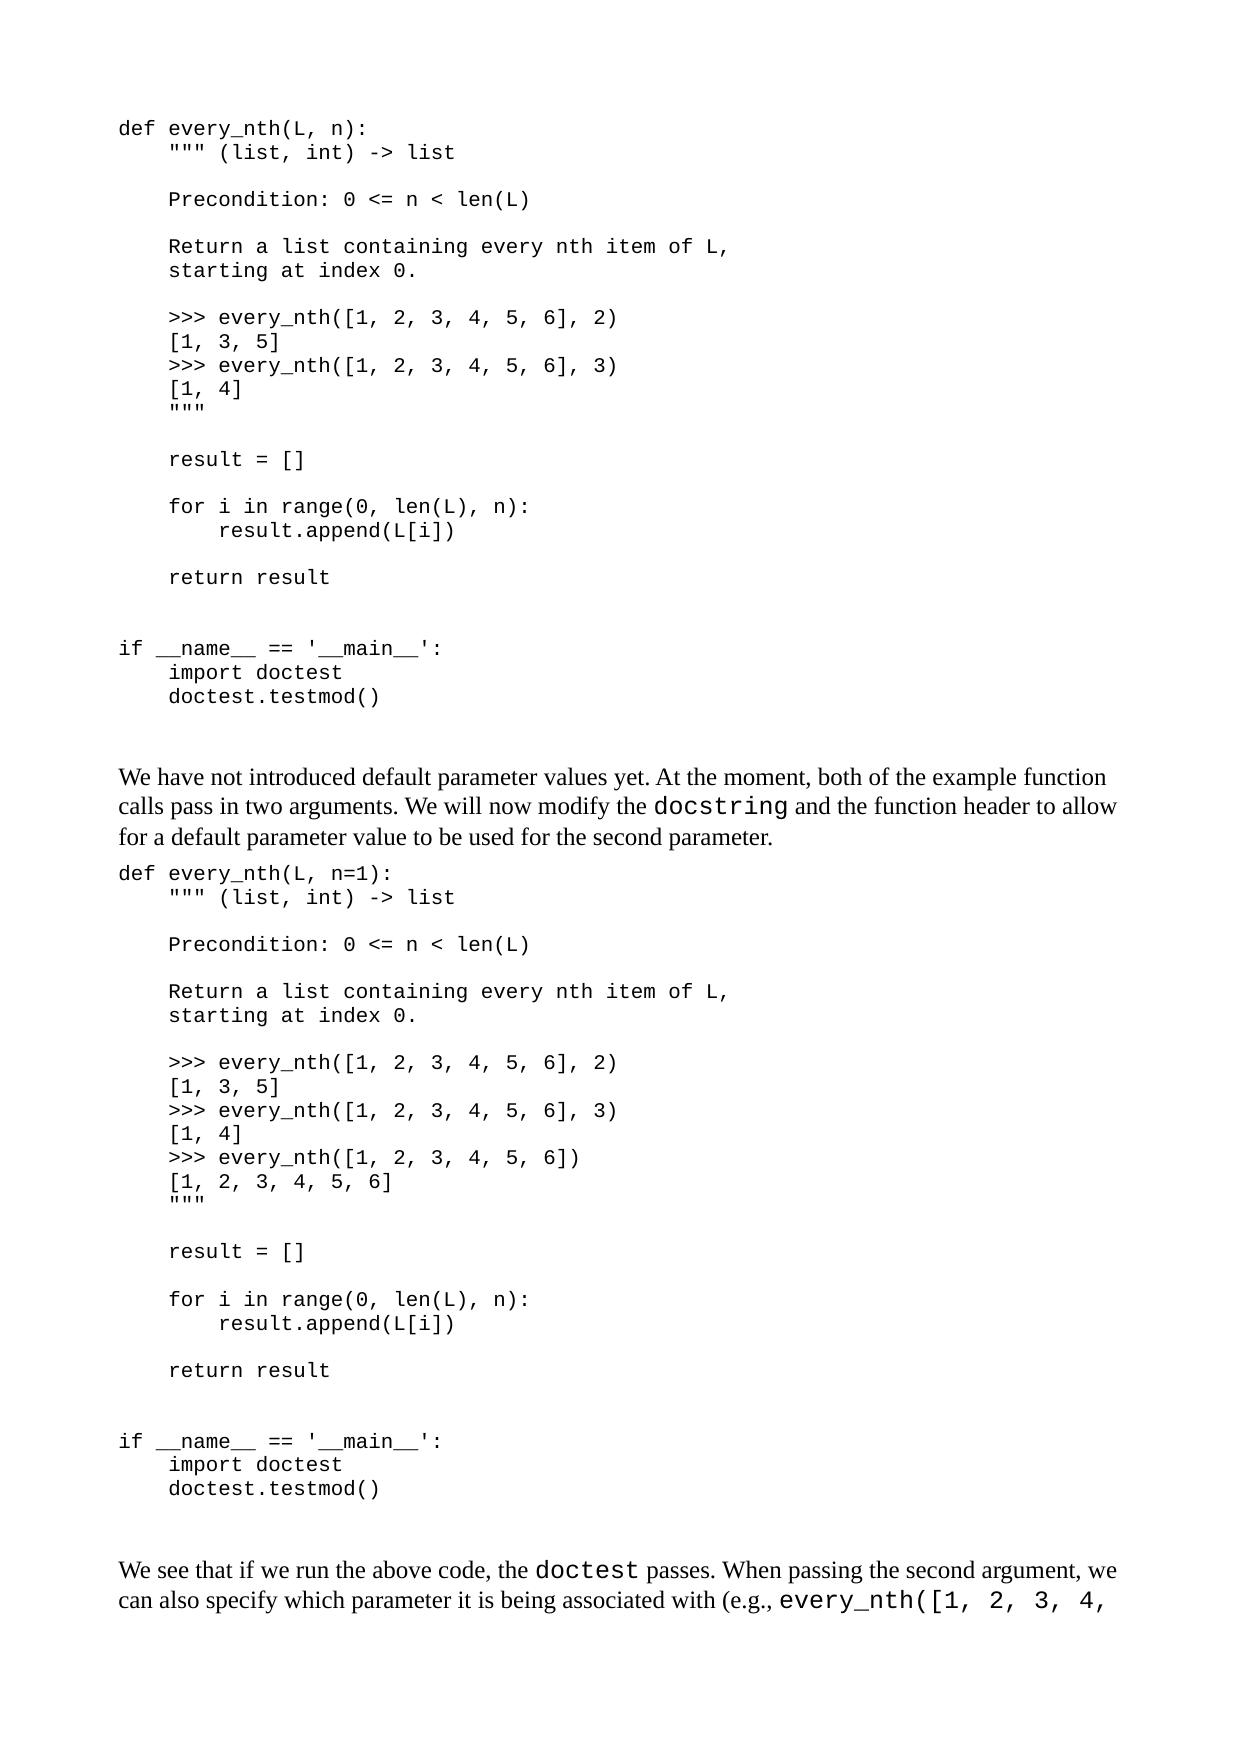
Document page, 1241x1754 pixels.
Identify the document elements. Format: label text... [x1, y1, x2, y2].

text Return a list containing every nth item of L, [118, 236, 1122, 260]
text for i in range(0, len(L), n): [118, 1289, 1122, 1312]
text Return a list containing every nth item of L, [118, 981, 1122, 1005]
text starting at index 0. [118, 260, 1122, 284]
text >>> every_nth([1, 2, 3, 4, 5, 6], 3) [118, 1100, 1122, 1123]
text for i in range(0, len(L), n): [118, 496, 1122, 520]
text return result [118, 567, 1122, 591]
text We see that if we run the above code, the doctest passes. When passing the second argument, we can also specify which parameter it is being associated with (e.g., every_nth([1, 2, 3, 4, [118, 1555, 1122, 1616]
text result = [] [118, 449, 1122, 473]
text >>> every_nth([1, 2, 3, 4, 5, 6], 2) [118, 307, 1122, 331]
text def every_nth(L, n): [118, 118, 1122, 142]
text result.append(L[i]) [118, 1312, 1122, 1336]
text Precondition: 0 <= n < len(L) [118, 934, 1122, 958]
text Precondition: 0 <= n < len(L) [118, 189, 1122, 213]
text [1, 4] [118, 378, 1122, 402]
text if __name__ == '__main__': [118, 638, 1122, 662]
text [1, 4] [118, 1123, 1122, 1147]
text [1, 3, 5] [118, 331, 1122, 354]
text starting at index 0. [118, 1005, 1122, 1029]
text def every_nth(L, n=1): [118, 863, 1122, 887]
text doctest.testmod() [118, 686, 1122, 709]
text if __name__ == '__main__': [118, 1431, 1122, 1454]
text >>> every_nth([1, 2, 3, 4, 5, 6], 3) [118, 354, 1122, 378]
text """ [118, 1194, 1122, 1218]
text """ (list, int) -> list [118, 142, 1122, 165]
text We have not introduced default parameter values yet. At the moment, both of the example function calls pass in two arguments. We will now modify the docstring and the function header to allow for a default parameter value to be used for the second parameter. [118, 762, 1122, 851]
text """ (list, int) -> list [118, 887, 1122, 911]
text """ [118, 402, 1122, 426]
text return result [118, 1360, 1122, 1383]
text >>> every_nth([1, 2, 3, 4, 5, 6], 2) [118, 1052, 1122, 1076]
text [1, 2, 3, 4, 5, 6] [118, 1171, 1122, 1194]
text [1, 3, 5] [118, 1076, 1122, 1100]
text doctest.testmod() [118, 1478, 1122, 1502]
text result.append(L[i]) [118, 520, 1122, 544]
text import doctest [118, 1454, 1122, 1478]
text import doctest [118, 662, 1122, 686]
text result = [] [118, 1242, 1122, 1265]
text >>> every_nth([1, 2, 3, 4, 5, 6]) [118, 1147, 1122, 1171]
